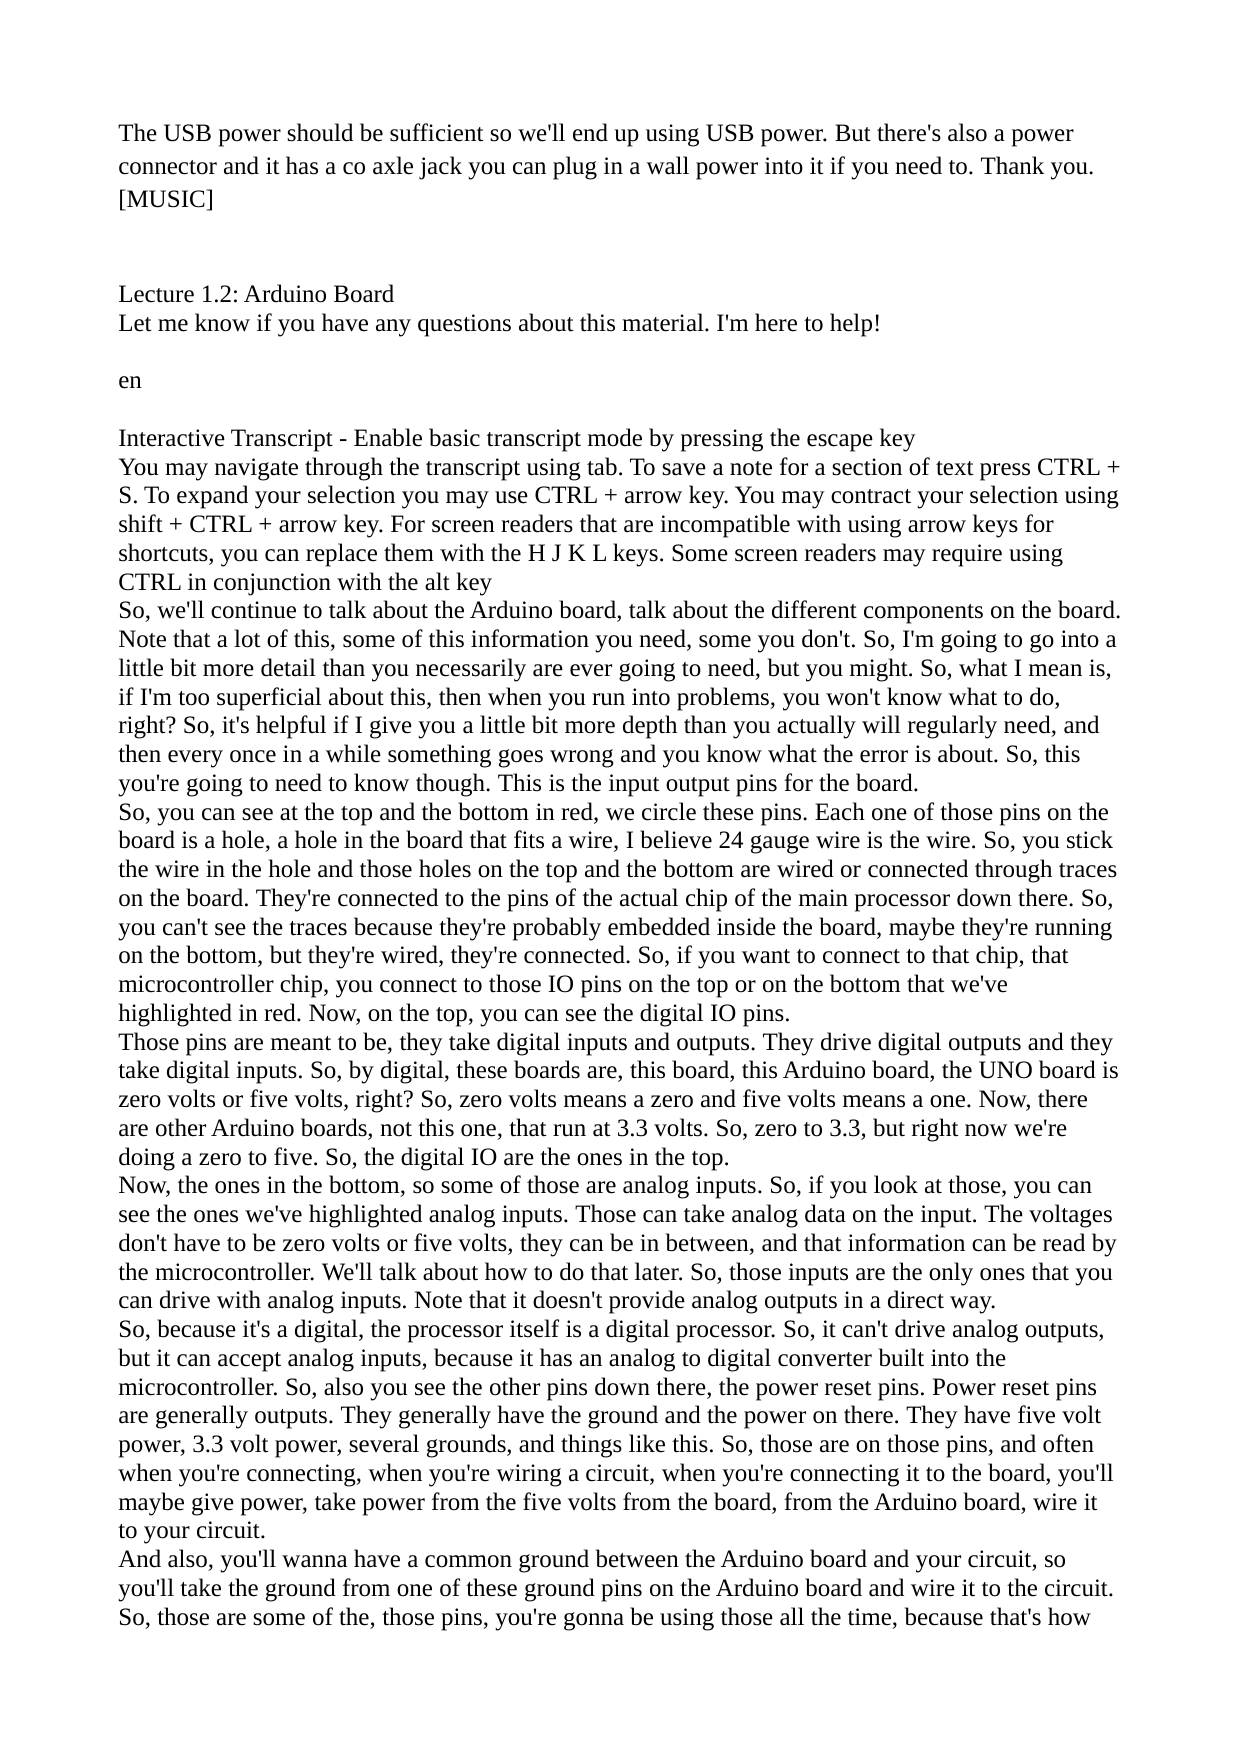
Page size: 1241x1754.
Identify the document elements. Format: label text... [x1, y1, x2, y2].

text Interactive Transcript - Enable basic transcript mode by pressing the escape key [118, 423, 1122, 452]
text ​Now, the ones in the bottom, ​so some of those are analog inputs. ​So, if you look at those, you can see the ones ​we've highlighted analog inputs. ​Those can take analog data on the input. ​The voltages don't have to be zero volts or five volts, ​they can be in between, ​and that information can be read by the microcontroller. ​We'll talk about how to do that later. ​So, those inputs are the only ones ​that you can drive with analog inputs. ​Note that it doesn't provide analog outputs in a direct way. [118, 1171, 1122, 1314]
text ​So, we'll continue to talk about the Arduino board, ​talk about the different components on the board. ​Note that a lot of this, ​some of this information you need, some you don't. ​So, I'm going to go into a little bit more detail ​than you necessarily are ever going to need, ​but you might. ​So, what I mean is, ​if I'm too superficial about this, ​then when you run into problems, ​you won't know what to do, right? ​So, it's helpful if I give you ​a little bit more depth than you actually will regularly need, ​and then every once in a while something goes ​wrong and you know what the error is about. ​So, this you're going to need to know though. ​This is the input output pins for the board. [118, 596, 1122, 797]
text ​The USB power should be sufficient so we'll end up using USB power. ​But there's also a power connector and ​it has a co axle jack you can plug in a wall power into it if you need to. ​Thank you. ​[MUSIC] [118, 118, 1122, 213]
text ​Those pins are meant to be, ​they take digital inputs and outputs. ​They drive digital outputs and they take digital inputs. ​So, by digital, these boards are, ​this board, this Arduino board, ​the UNO board is zero volts or five volts, right? ​So, zero volts means a zero and five volts means a one. ​Now, there are other Arduino boards, ​not this one, that run at 3.3 volts. ​So, zero to 3.3, but right now we're doing a zero to five. ​So, the digital IO are the ones in the top. [118, 1027, 1122, 1171]
text ​So, because it's a digital, ​the processor itself is a digital processor. ​So, it can't drive analog outputs, ​but it can accept analog inputs, ​because it has an analog to digital converter ​built into the microcontroller. ​So, also you see the other pins down there, ​the power reset pins. ​Power reset pins are generally outputs. ​They generally have the ground and the power on there. ​They have five volt power, 3.3 volt power, ​several grounds, and things like this. ​So, those are on those pins, ​and often when you're connecting, ​when you're wiring a circuit, ​when you're connecting it to the board, ​you'll maybe give power, ​take power from the five volts from the board, ​from the Arduino board, wire it to your circuit. [118, 1314, 1122, 1544]
text en [118, 366, 1122, 394]
text ​ [118, 394, 1122, 423]
text ​So, you can see at the top and the bottom in red, ​we circle these pins. ​Each one of those pins on the board is a hole, ​a hole in the board that fits a wire, ​I believe 24 gauge wire is the wire. ​So, you stick the wire in the hole and those holes on the top ​and the bottom are wired or ​connected through traces on the board. ​They're connected to the pins of ​the actual chip of the main processor down there. ​So, you can't see the traces because ​they're probably embedded inside the board, ​maybe they're running on the bottom, ​but they're wired, they're connected. ​So, if you want to connect to that chip, ​that microcontroller chip, ​you connect to those IO pins on ​the top or on the bottom that we've highlighted in red. ​Now, on the top, you can see the digital IO pins. [118, 797, 1122, 1027]
text You may navigate through the transcript using tab. To save a note for a section of text press CTRL + S. To expand your selection you may use CTRL + arrow key. You may contract your selection using shift + CTRL + arrow key. For screen readers that are incompatible with using arrow keys for shortcuts, you can replace them with the H J K L keys. Some screen readers may require using CTRL in conjunction with the alt key [118, 452, 1122, 596]
text Let me know if you have any questions about this material. I'm here to help! [118, 308, 1122, 337]
text ​And also, you'll wanna have a common ground ​between the Arduino board and your circuit, ​so you'll take the ground from one of these ground pins ​on the Arduino board and wire it to the circuit. ​So, those are some of the, ​those pins, you're gonna be using those all the time, ​because that's how [118, 1544, 1122, 1631]
text Lecture 1.2: Arduino Board [118, 279, 1122, 308]
